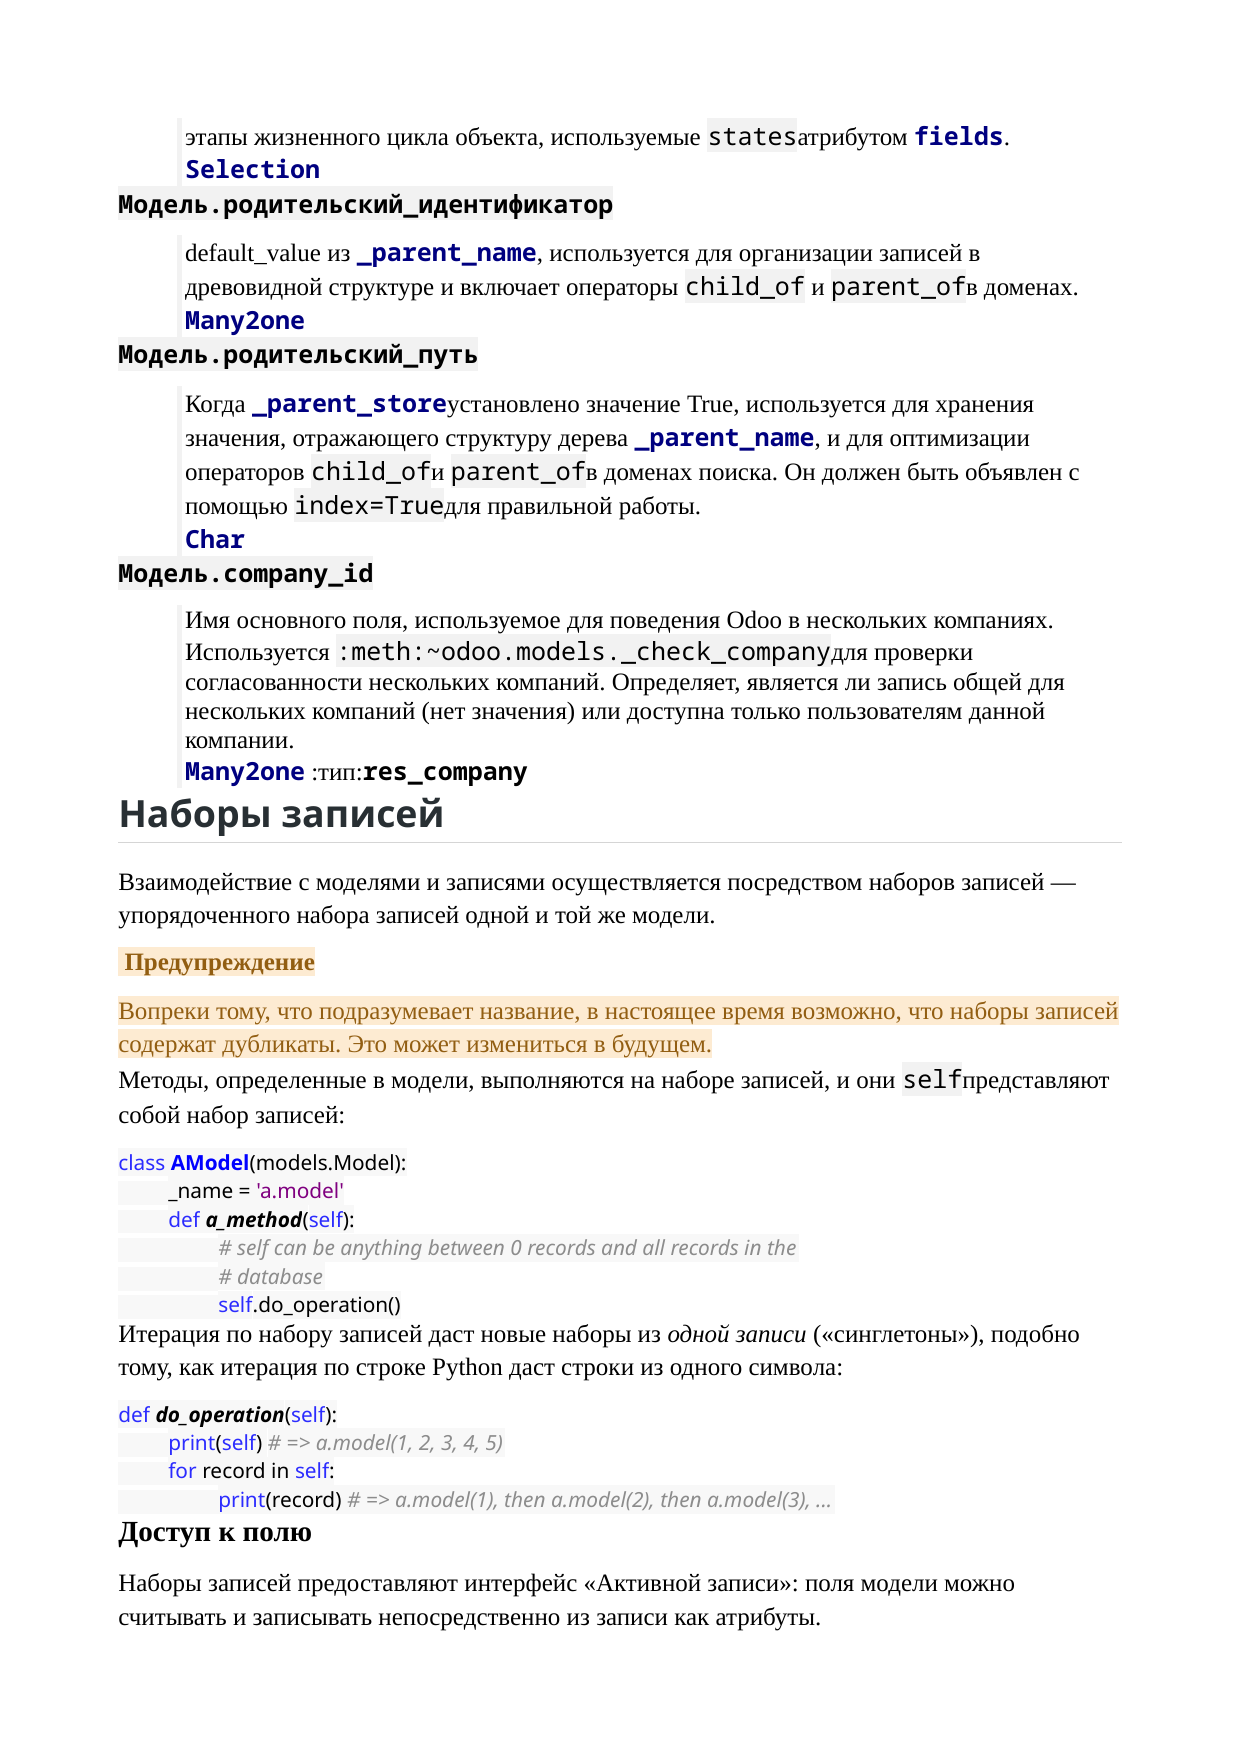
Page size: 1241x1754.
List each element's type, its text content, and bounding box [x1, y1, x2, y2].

text Вопреки тому, что подразумевает название, в настоящее время возможно, что наборы записей содержат дубликаты. Это может измениться в будущем. [118, 996, 1122, 1058]
text Итерация по набору записей даст новые наборы из одной записи («синглетоны»), подобно тому, как итерация по строке Python даст строки из одного символа: [118, 1319, 1122, 1381]
list Когда _parent_storeустановлено значение True, используется для хранения значения, отражающего структуру дерева _parent_name, и для оптимизации операторов child_ofи parent_ofв доменах поиска. Он должен быть объявлен с помощью index=Trueдля правильной работы. [182, 386, 1122, 522]
subtitle Модель.родительский_путь [118, 337, 1122, 371]
text _name = 'a.model' [118, 1176, 1122, 1205]
subtitle Модель.company_id [118, 556, 1122, 590]
text # database [118, 1262, 1122, 1291]
text print(self) # => a.model(1, 2, 3, 4, 5) [118, 1428, 1122, 1457]
subtitle Доступ к полю [118, 1514, 1122, 1547]
list Char [182, 522, 1122, 556]
text def a_method(self): [118, 1205, 1122, 1233]
subtitle Наборы записей [118, 788, 1122, 842]
list Имя основного поля, используемое для поведения Odoo в нескольких компаниях. [182, 605, 1122, 633]
text for record in self: [118, 1457, 1122, 1485]
text Предупреждение [118, 947, 1122, 976]
text def do_operation(self): [118, 1400, 1122, 1428]
list Используется :meth:~odoo.models._check_companyдля проверки согласованности нескольких компаний. Определяет, является ли запись общей для нескольких компаний (нет значения) или доступна только пользователям данной компании. [182, 633, 1122, 754]
list Many2one :тип:res_company [182, 754, 1122, 788]
text # self can be anything between 0 records and all records in the [118, 1233, 1122, 1262]
text self.do_operation() [118, 1291, 1122, 1319]
text Методы, определенные в модели, выполняются на наборе записей, и они selfпредставляют собой набор записей: [118, 1062, 1122, 1129]
text Взаимодействие с моделями и записями осуществляется посредством наборов записей — упорядоченного набора записей одной и той же модели. [118, 867, 1122, 928]
list этапы жизненного цикла объекта, используемые statesатрибутом fields. [182, 118, 1122, 152]
list default_value из _parent_name, используется для организации записей в древовидной структуре и включает операторы child_of и parent_ofв доменах. [182, 235, 1122, 303]
subtitle Модель.родительский_идентификатор [118, 186, 1122, 220]
list Selection [182, 152, 1122, 186]
text class AModel(models.Model): [118, 1148, 1122, 1176]
text Наборы записей предоставляют интерфейс «Активной записи»: поля модели можно считывать и записывать непосредственно из записи как атрибуты. [118, 1568, 1122, 1630]
list Many2one [182, 303, 1122, 337]
text print(record) # => a.model(1), then a.model(2), then a.model(3), ... [118, 1485, 1122, 1514]
